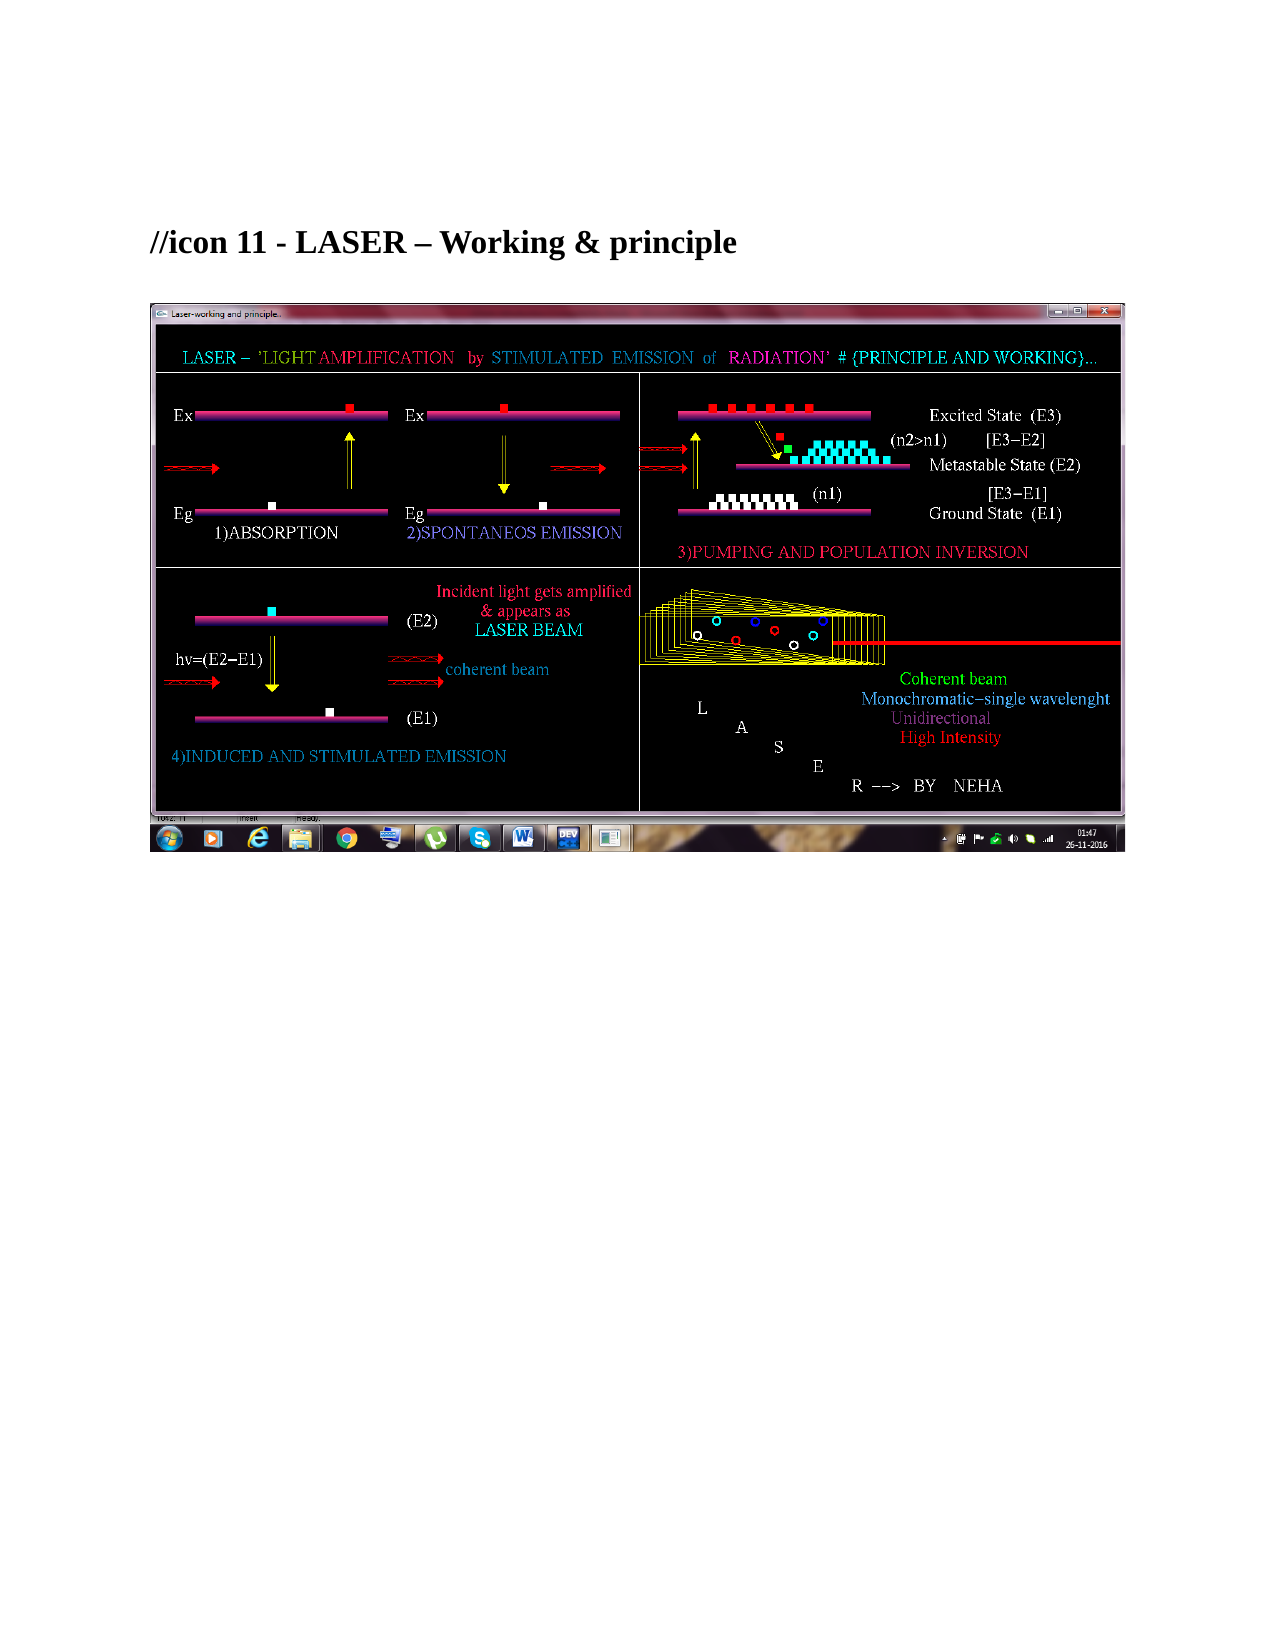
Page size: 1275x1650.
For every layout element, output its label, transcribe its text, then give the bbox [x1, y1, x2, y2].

text //icon 11 - LASER – Working & principle [150, 150, 1125, 303]
text [150, 852, 1125, 1137]
picture [150, 303, 1125, 852]
